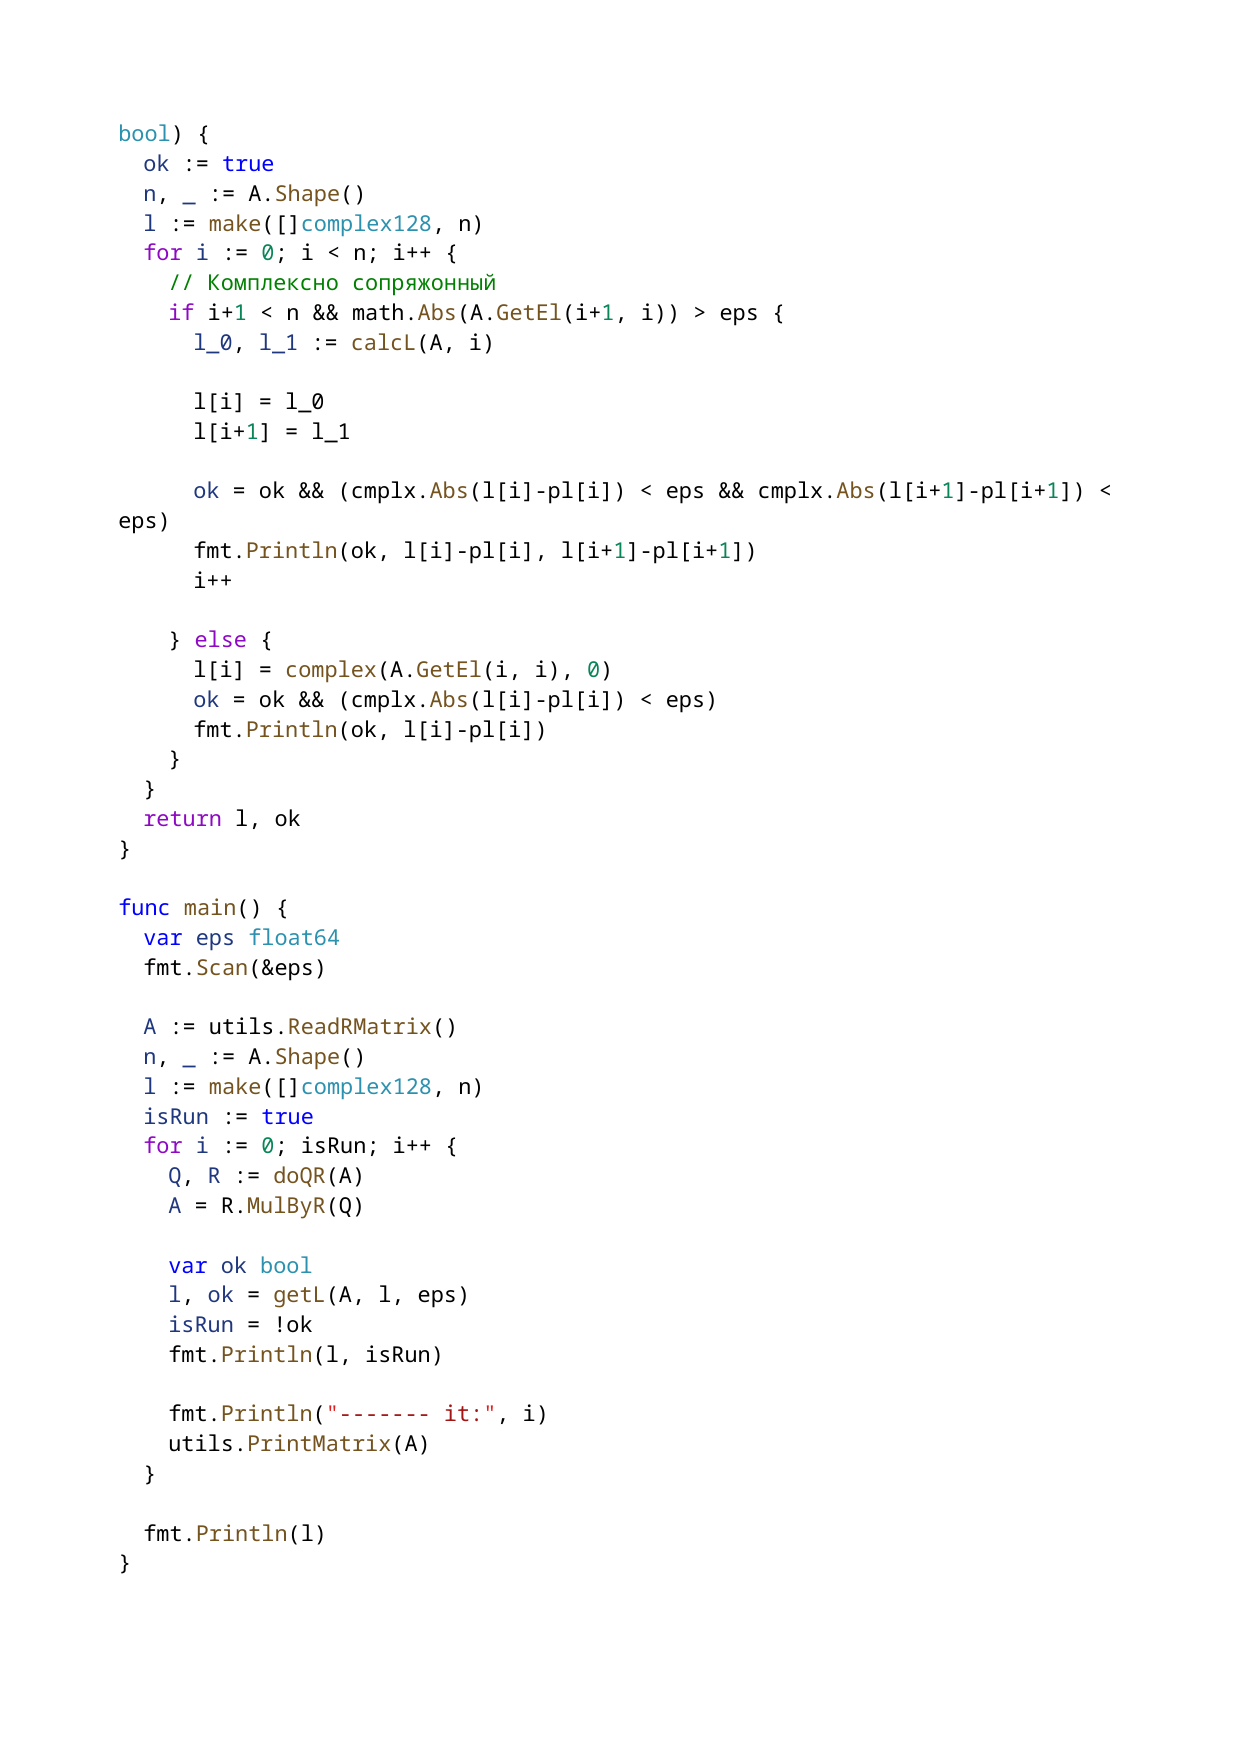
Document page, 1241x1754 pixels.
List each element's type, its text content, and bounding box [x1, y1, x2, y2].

text var eps float64 [118, 922, 1122, 952]
text fmt.Scan(&eps) [118, 952, 1122, 982]
text } [118, 1458, 1122, 1488]
text l := make([]complex128, n) [118, 207, 1122, 237]
text ok := true [118, 148, 1122, 178]
text if i+1 < n && math.Abs(A.GetEl(i+1, i)) > eps { [118, 297, 1122, 327]
text i++ [118, 565, 1122, 594]
text } [118, 833, 1122, 863]
text fmt.Println(ok, l[i]-pl[i]) [118, 714, 1122, 743]
text var ok bool [118, 1249, 1122, 1279]
text utils.PrintMatrix(A) [118, 1428, 1122, 1458]
text } [118, 743, 1122, 773]
text fmt.Println(l) [118, 1517, 1122, 1547]
text l, ok = getL(A, l, eps) [118, 1279, 1122, 1309]
text ok = ok && (cmplx.Abs(l[i]-pl[i]) < eps) [118, 684, 1122, 714]
text l[i] = l_0 [118, 386, 1122, 416]
text l := make([]complex128, n) [118, 1071, 1122, 1101]
text l_0, l_1 := calcL(A, i) [118, 327, 1122, 356]
text l[i] = complex(A.GetEl(i, i), 0) [118, 654, 1122, 684]
text isRun = !ok [118, 1309, 1122, 1339]
text // Комплексно сопряжонный [118, 267, 1122, 297]
text } [118, 773, 1122, 803]
text fmt.Println(l, isRun) [118, 1339, 1122, 1369]
text for i := 0; i < n; i++ { [118, 237, 1122, 267]
text bool) { [118, 118, 1122, 148]
text A = R.MulByR(Q) [118, 1190, 1122, 1220]
text for i := 0; isRun; i++ { [118, 1131, 1122, 1160]
text ok = ok && (cmplx.Abs(l[i]-pl[i]) < eps && cmplx.Abs(l[i+1]-pl[i+1]) < eps) [118, 475, 1122, 535]
text isRun := true [118, 1101, 1122, 1131]
text fmt.Println("------- it:", i) [118, 1398, 1122, 1428]
text return l, ok [118, 803, 1122, 833]
text l[i+1] = l_1 [118, 416, 1122, 446]
text n, _ := A.Shape() [118, 1041, 1122, 1071]
text } [118, 1547, 1122, 1577]
text } else { [118, 624, 1122, 654]
text func main() { [118, 892, 1122, 922]
text Q, R := doQR(A) [118, 1160, 1122, 1190]
text n, _ := A.Shape() [118, 178, 1122, 207]
text A := utils.ReadRMatrix() [118, 1011, 1122, 1041]
text fmt.Println(ok, l[i]-pl[i], l[i+1]-pl[i+1]) [118, 535, 1122, 565]
